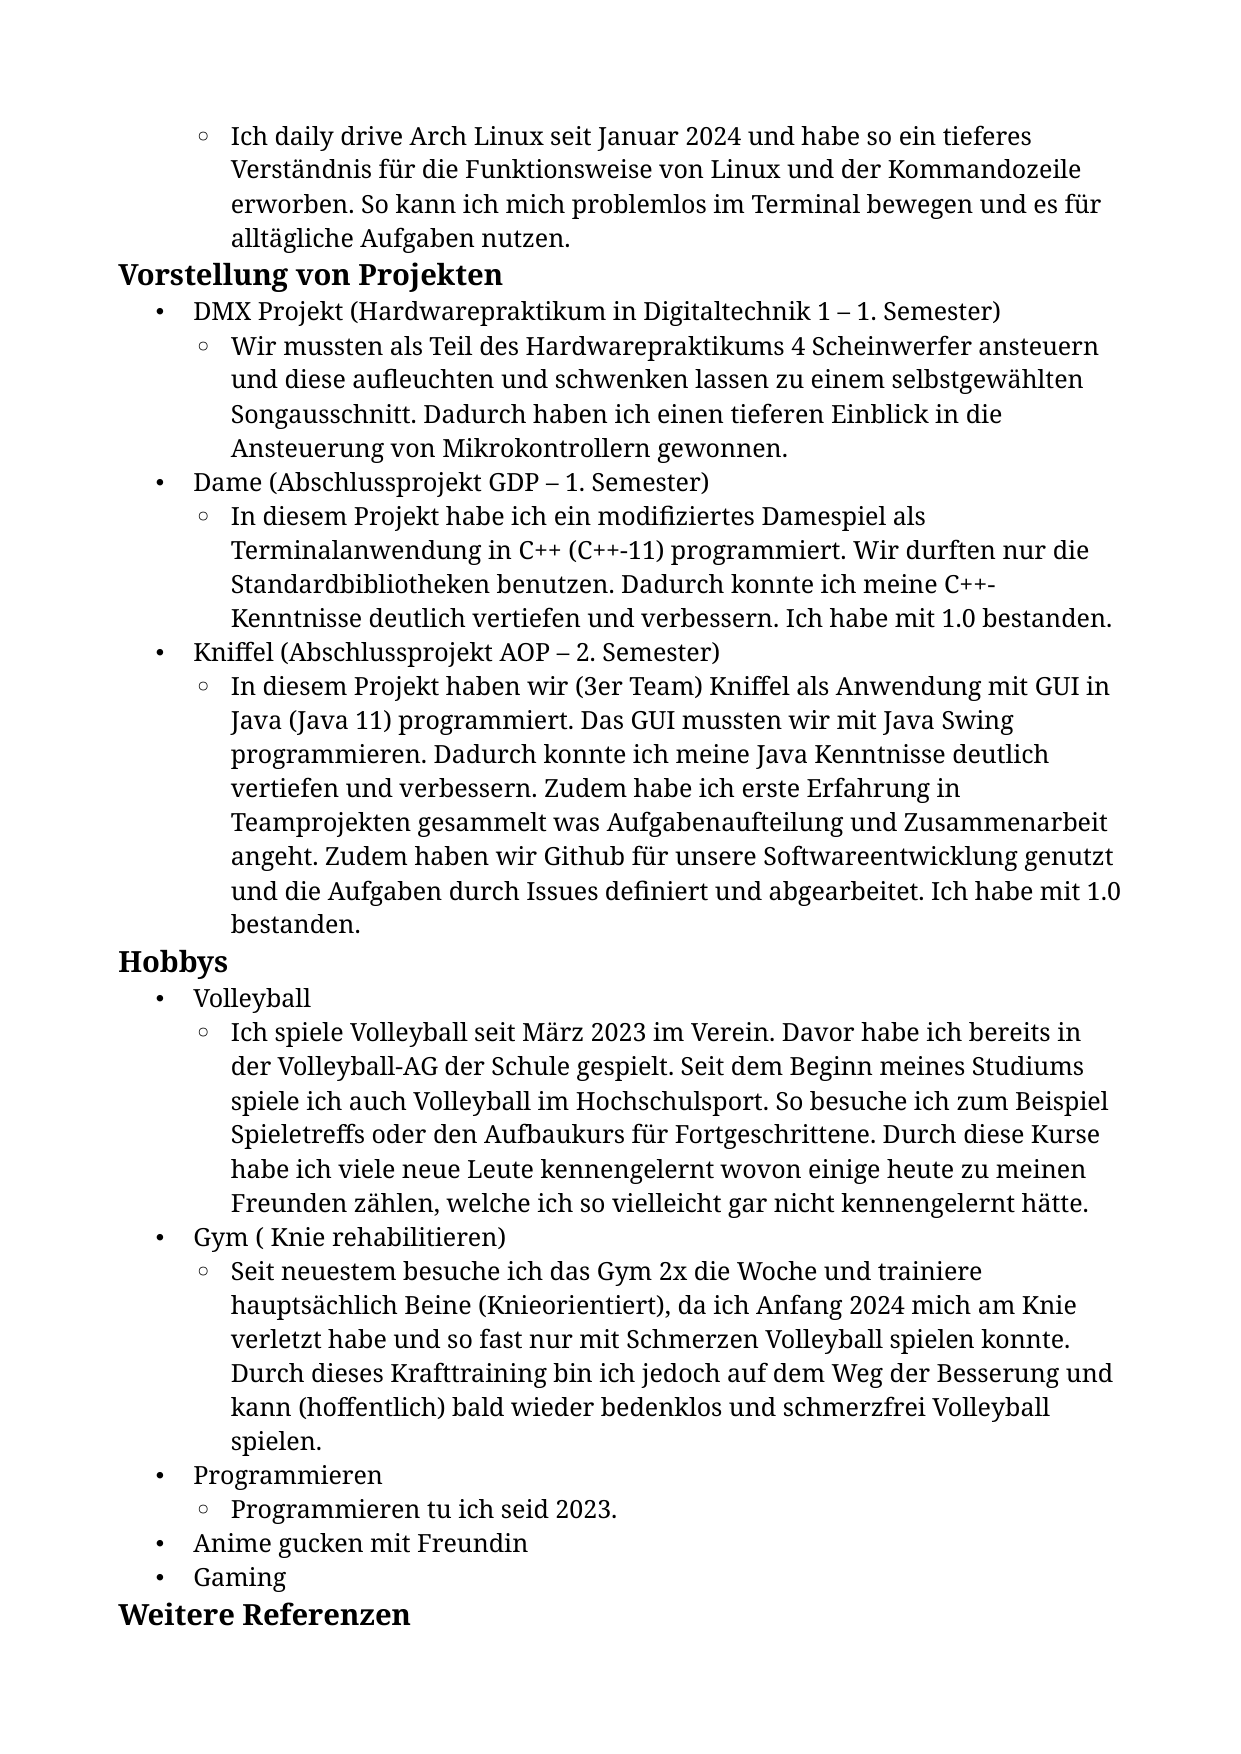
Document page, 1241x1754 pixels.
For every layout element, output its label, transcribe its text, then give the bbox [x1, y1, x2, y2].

list Seit neuestem besuche ich das Gym 2x die Woche und trainiere hauptsächlich Beine (Knieorientiert), da ich Anfang 2024 mich am Knie verletzt habe und so fast nur mit Schmerzen Volleyball spielen konnte. Durch dieses Krafttraining bin ich jedoch auf dem Weg der Besserung und kann (hoffentlich) bald wieder bedenklos und schmerzfrei Volleyball spielen. [193, 1253, 1122, 1458]
text Hobbys [118, 941, 1122, 981]
list DMX Projekt (Hardwarepraktikum in Digitaltechnik 1 – 1. Semester) [156, 294, 1122, 328]
list In diesem Projekt habe ich ein modifiziertes Damespiel als Terminalanwendung in C++ (C++-11) programmiert. Wir durften nur die Standardbibliotheken benutzen. Dadurch konnte ich meine C++-Kenntnisse deutlich vertiefen und verbessern. Ich habe mit 1.0 bestanden. [193, 498, 1122, 635]
list In diesem Projekt haben wir (3er Team) Kniffel als Anwendung mit GUI in Java (Java 11) programmiert. Das GUI mussten wir mit Java Swing programmieren. Dadurch konnte ich meine Java Kenntnisse deutlich vertiefen und verbessern. Zudem habe ich erste Erfahrung in Teamprojekten gesammelt was Aufgabenaufteilung und Zusammenarbeit angeht. Zudem haben wir Github für unsere Softwareentwicklung genutzt und die Aufgaben durch Issues definiert und abgearbeitet. Ich habe mit 1.0 bestanden. [193, 669, 1122, 941]
list Gym ( Knie rehabilitieren) [156, 1219, 1122, 1253]
list Programmieren [156, 1458, 1122, 1492]
list Programmieren tu ich seid 2023. [193, 1492, 1122, 1526]
list Volleyball [156, 981, 1122, 1015]
list Dame (Abschlussprojekt GDP – 1. Semester) [156, 464, 1122, 498]
list Ich spiele Volleyball seit März 2023 im Verein. Davor habe ich bereits in der Volleyball-AG der Schule gespielt. Seit dem Beginn meines Studiums spiele ich auch Volleyball im Hochschulsport. So besuche ich zum Beispiel Spieletreffs oder den Aufbaukurs für Fortgeschrittene. Durch diese Kurse habe ich viele neue Leute kennengelernt wovon einige heute zu meinen Freunden zählen, welche ich so vielleicht gar nicht kennengelernt hätte. [193, 1015, 1122, 1219]
list Gaming [156, 1560, 1122, 1594]
list Wir mussten als Teil des Hardwarepraktikums 4 Scheinwerfer ansteuern und diese aufleuchten und schwenken lassen zu einem selbstgewählten Songausschnitt. Dadurch haben ich einen tieferen Einblick in die Ansteuerung von Mikrokontrollern gewonnen. [193, 328, 1122, 464]
list Kniffel (Abschlussprojekt AOP – 2. Semester) [156, 635, 1122, 669]
text Weitere Referenzen [118, 1594, 1122, 1634]
list Anime gucken mit Freundin [156, 1526, 1122, 1560]
text Vorstellung von Projekten [118, 254, 1122, 294]
list Ich daily drive Arch Linux seit Januar 2024 und habe so ein tieferes Verständnis für die Funktionsweise von Linux und der Kommandozeile erworben. So kann ich mich problemlos im Terminal bewegen und es für alltägliche Aufgaben nutzen. [193, 118, 1122, 254]
